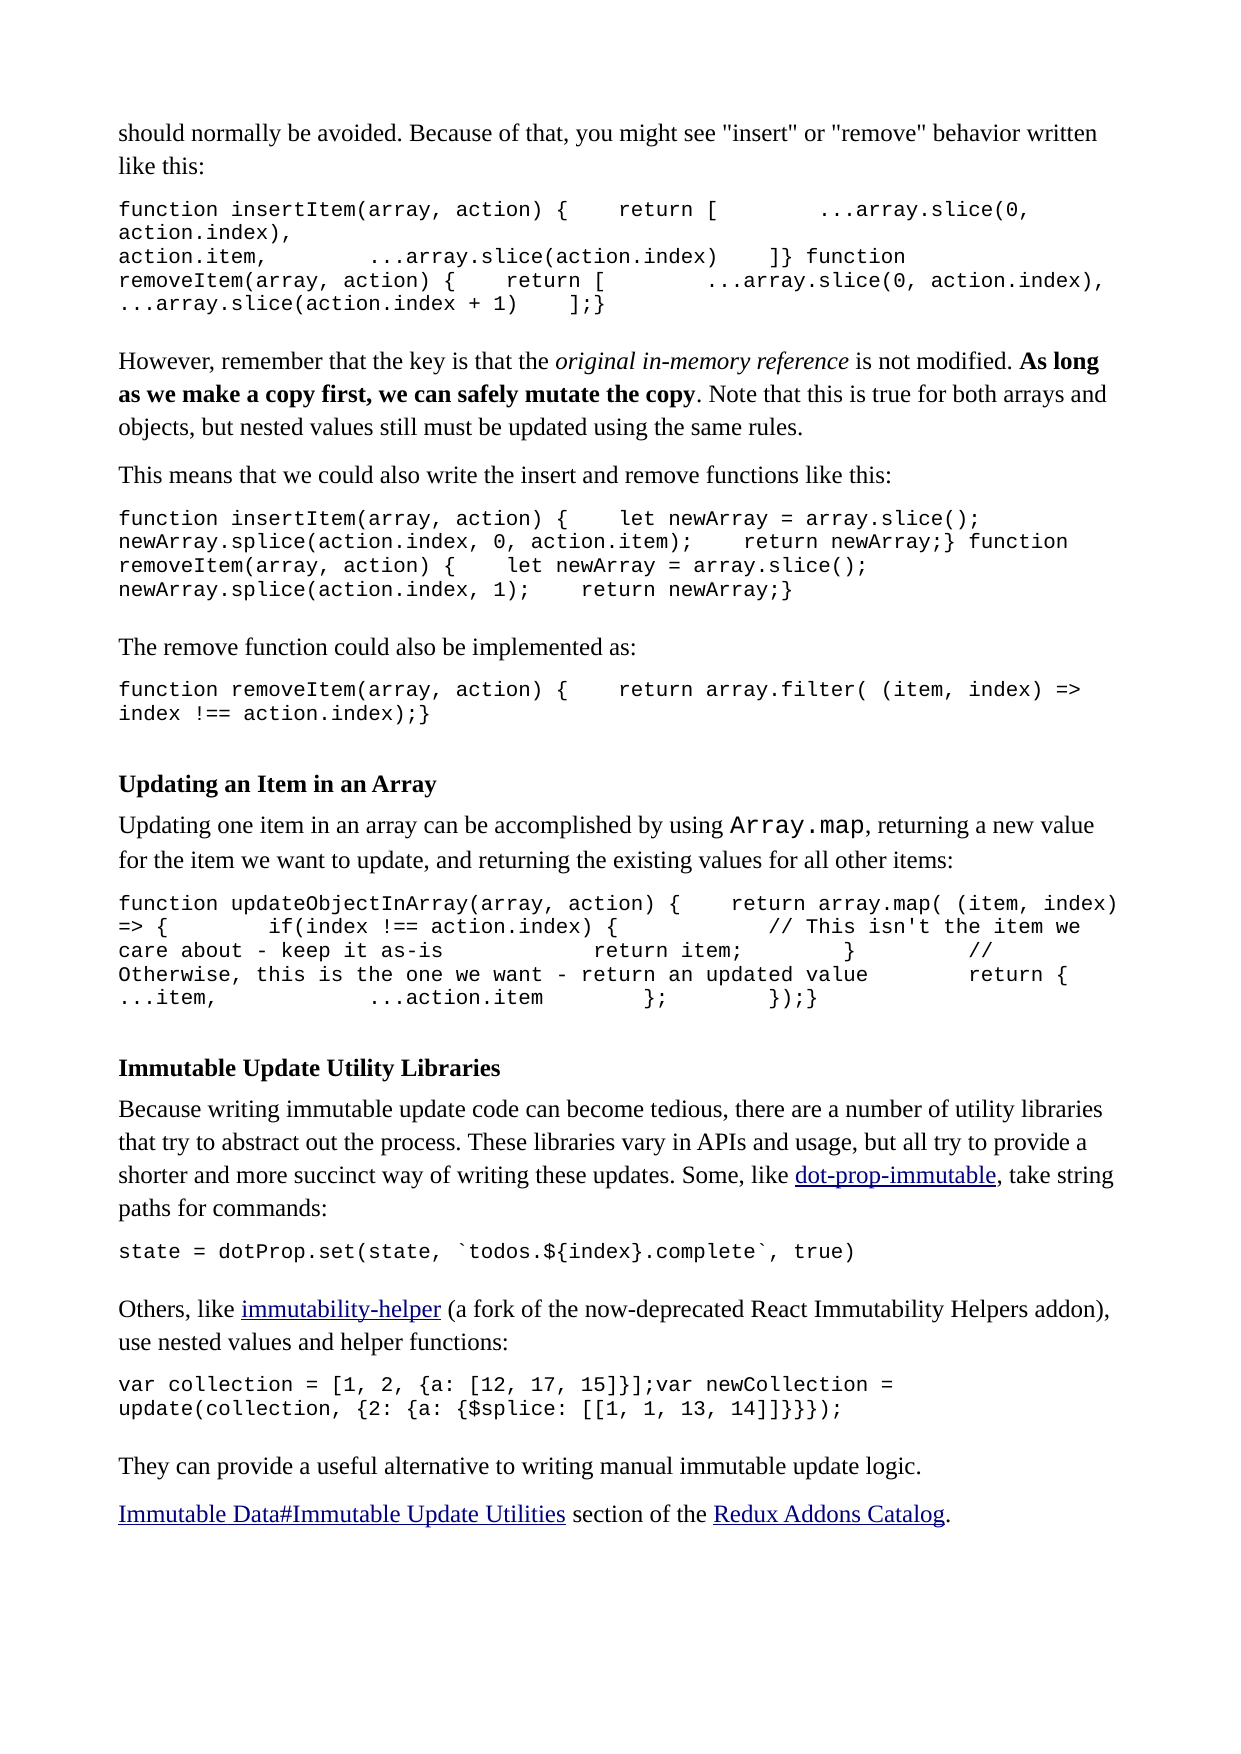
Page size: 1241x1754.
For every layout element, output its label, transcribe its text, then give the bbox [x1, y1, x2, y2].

text state = dotProp.set(state, `todos.${index}.complete`, true) [118, 1241, 1122, 1264]
subtitle Updating an Item in an Array [118, 769, 1122, 797]
text Updating one item in an array can be accomplished by using Array.map, returning a new value for the item we want to update, and returning the existing values for all other items: [118, 810, 1122, 874]
text Because writing immutable update code can become tedious, there are a number of utility libraries that try to abstract out the process. These libraries vary in APIs and usage, but all try to provide a shorter and more succinct way of writing these updates. Some, like dot-prop-immutable, take string paths for commands: [118, 1094, 1122, 1222]
text They can provide a useful alternative to writing manual immutable update logic. [118, 1451, 1122, 1480]
text should normally be avoided. Because of that, you might see "insert" or "remove" behavior written like this: [118, 118, 1122, 180]
text This means that we could also write the insert and remove functions like this: [118, 460, 1122, 489]
subtitle Immutable Update Utility Libraries [118, 1053, 1122, 1082]
text function insertItem(array, action) { let newArray = array.slice(); newArray.splice(action.index, 0, action.item); return newArray;} function removeItem(array, action) { let newArray = array.slice(); newArray.splice(action.index, 1); return newArray;} [118, 508, 1122, 602]
text Immutable Data#Immutable Update Utilities section of the Redux Addons Catalog. [118, 1499, 1122, 1528]
text var collection = [1, 2, {a: [12, 17, 15]}];var newCollection = update(collection, {2: {a: {$splice: [[1, 1, 13, 14]]}}}); [118, 1374, 1122, 1422]
text However, remember that the key is that the original in-memory reference is not modified. As long as we make a copy first, we can safely mutate the copy. Note that this is true for both arrays and objects, but nested values still must be updated using the same rules. [118, 346, 1122, 441]
text function updateObjectInArray(array, action) { return array.map( (item, index) => { if(index !== action.index) { // This isn't the item we care about - keep it as-is return item; } // Otherwise, this is the one we want - return an updated value return { ...item, ...action.item }; });} [118, 893, 1122, 1011]
text function removeItem(array, action) { return array.filter( (item, index) => index !== action.index);} [118, 679, 1122, 727]
text The remove function could also be implemented as: [118, 632, 1122, 661]
text function insertItem(array, action) { return [ ...array.slice(0, action.index), action.item, ...array.slice(action.index) ]} function removeItem(array, action) { return [ ...array.slice(0, action.index), ...array.slice(action.index + 1) ];} [118, 199, 1122, 317]
text Others, like immutability-helper (a fork of the now-deprecated React Immutability Helpers addon), use nested values and helper functions: [118, 1294, 1122, 1356]
